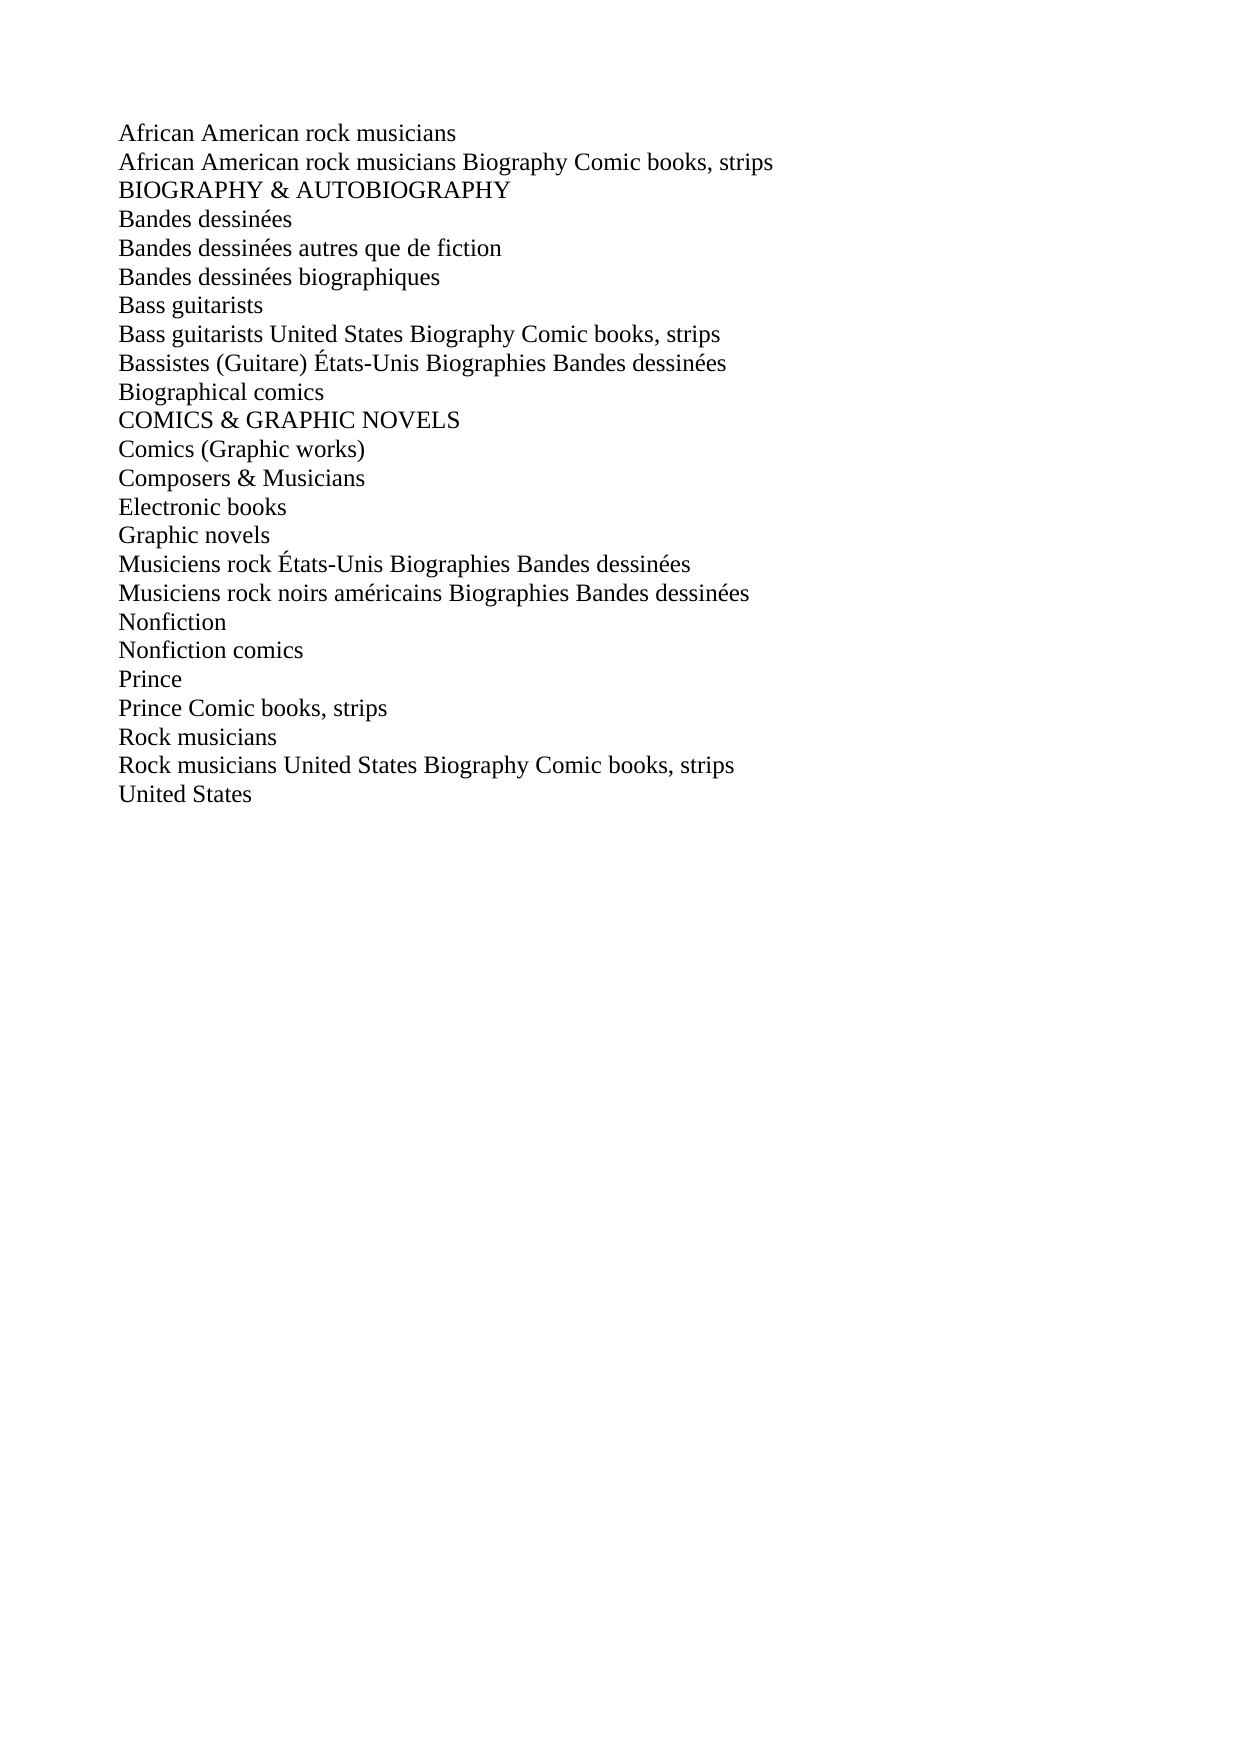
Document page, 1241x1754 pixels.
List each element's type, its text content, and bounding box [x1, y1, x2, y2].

text Prince Comic books, strips [118, 693, 1122, 722]
text Musiciens rock noirs américains Biographies Bandes dessinées [118, 578, 1122, 607]
text Nonfiction [118, 607, 1122, 636]
text Musiciens rock États-Unis Biographies Bandes dessinées [118, 549, 1122, 578]
text Bandes dessinées autres que de fiction [118, 233, 1122, 262]
text COMICS & GRAPHIC NOVELS [118, 406, 1122, 434]
text Bass guitarists [118, 291, 1122, 319]
text Biographical comics [118, 377, 1122, 406]
text Graphic novels [118, 521, 1122, 549]
text Composers & Musicians [118, 463, 1122, 492]
text Bandes dessinées [118, 204, 1122, 233]
text African American rock musicians Biography Comic books, strips [118, 147, 1122, 176]
text Rock musicians [118, 722, 1122, 751]
text Electronic books [118, 492, 1122, 521]
text Bass guitarists United States Biography Comic books, strips [118, 319, 1122, 348]
text United States [118, 779, 1122, 808]
text Bassistes (Guitare) États-Unis Biographies Bandes dessinées [118, 348, 1122, 377]
text BIOGRAPHY & AUTOBIOGRAPHY [118, 176, 1122, 204]
text Rock musicians United States Biography Comic books, strips [118, 751, 1122, 779]
text Nonfiction comics [118, 636, 1122, 664]
text Prince [118, 664, 1122, 693]
text Bandes dessinées biographiques [118, 262, 1122, 291]
text Comics (Graphic works) [118, 434, 1122, 463]
text African American rock musicians [118, 118, 1122, 147]
